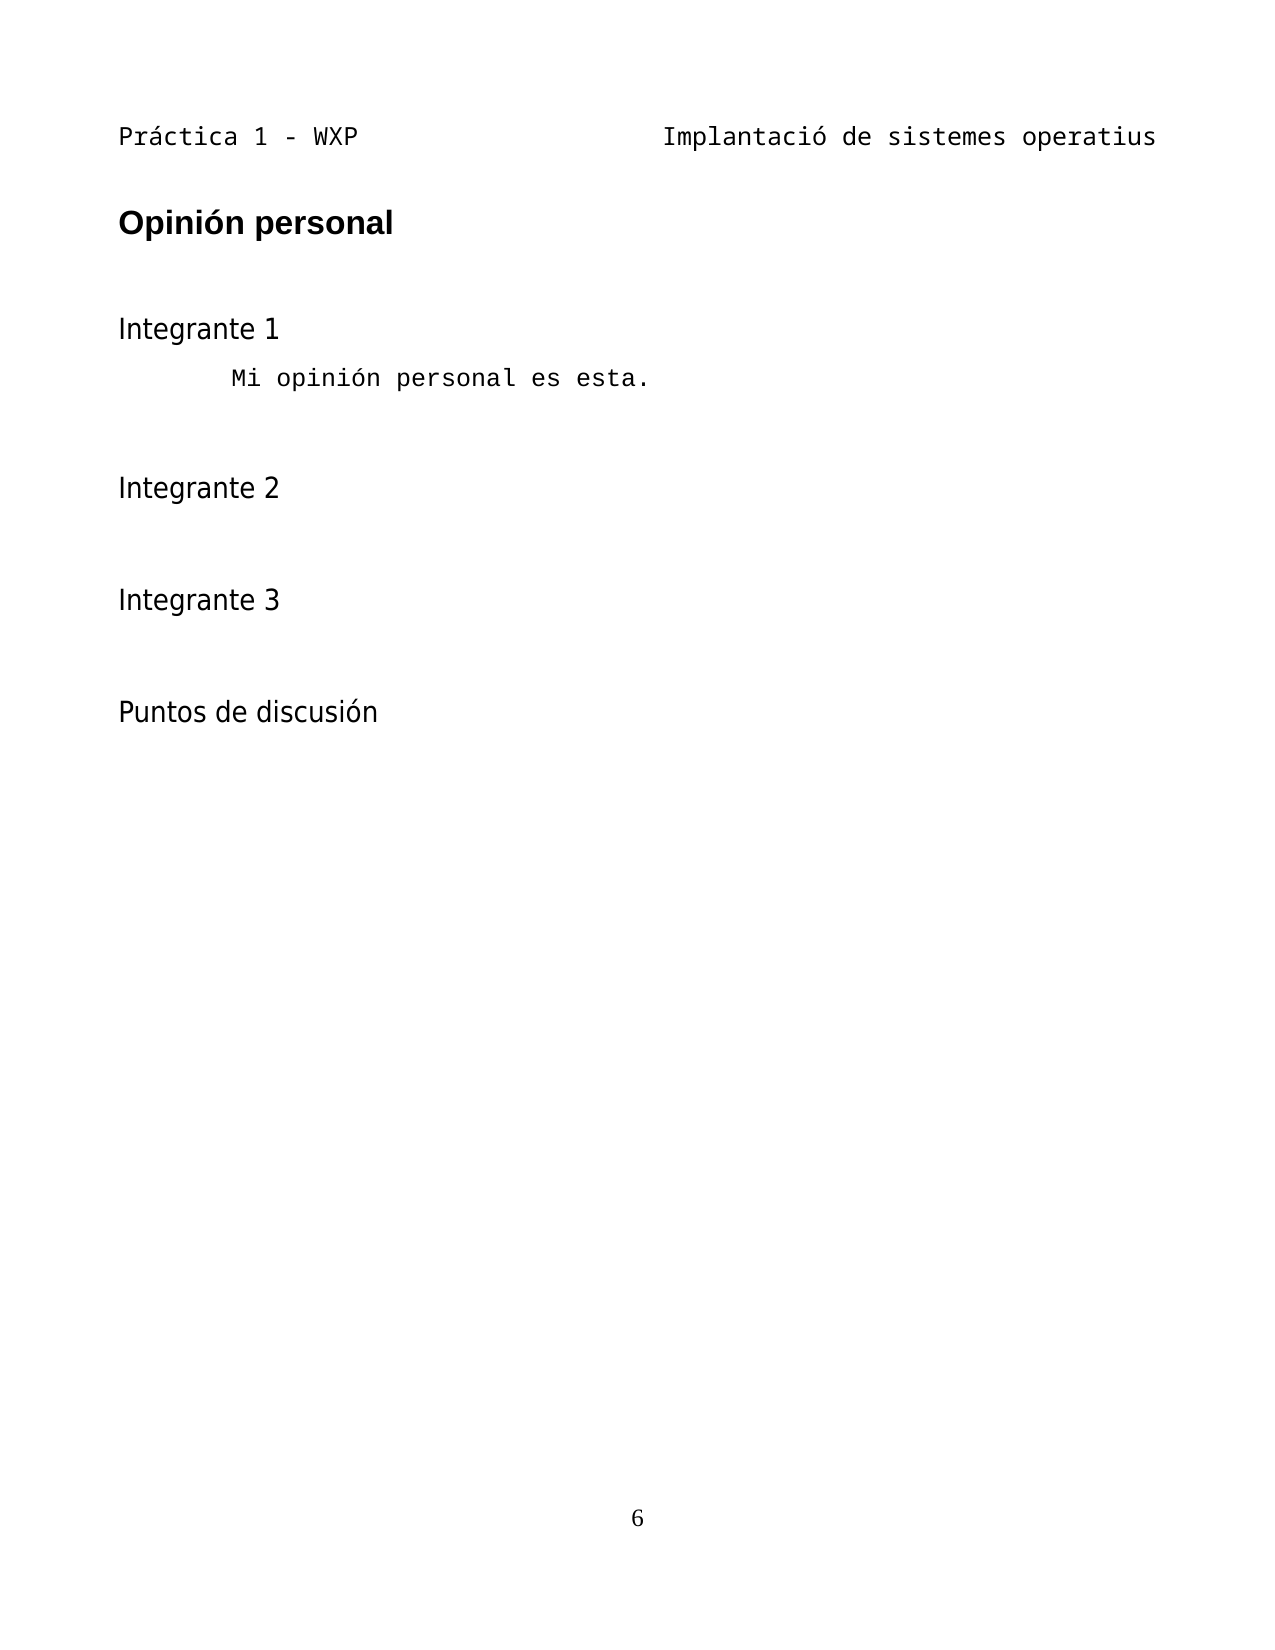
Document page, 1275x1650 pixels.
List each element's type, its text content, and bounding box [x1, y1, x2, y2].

text Puntos de discusión [118, 696, 1157, 730]
text Integrante 3 [118, 583, 1157, 617]
text Integrante 2 [118, 471, 1157, 505]
text Integrante 1 [118, 313, 1157, 347]
text Mi opinión personal es esta. [231, 366, 1157, 394]
text Opinión personal [118, 202, 1157, 241]
